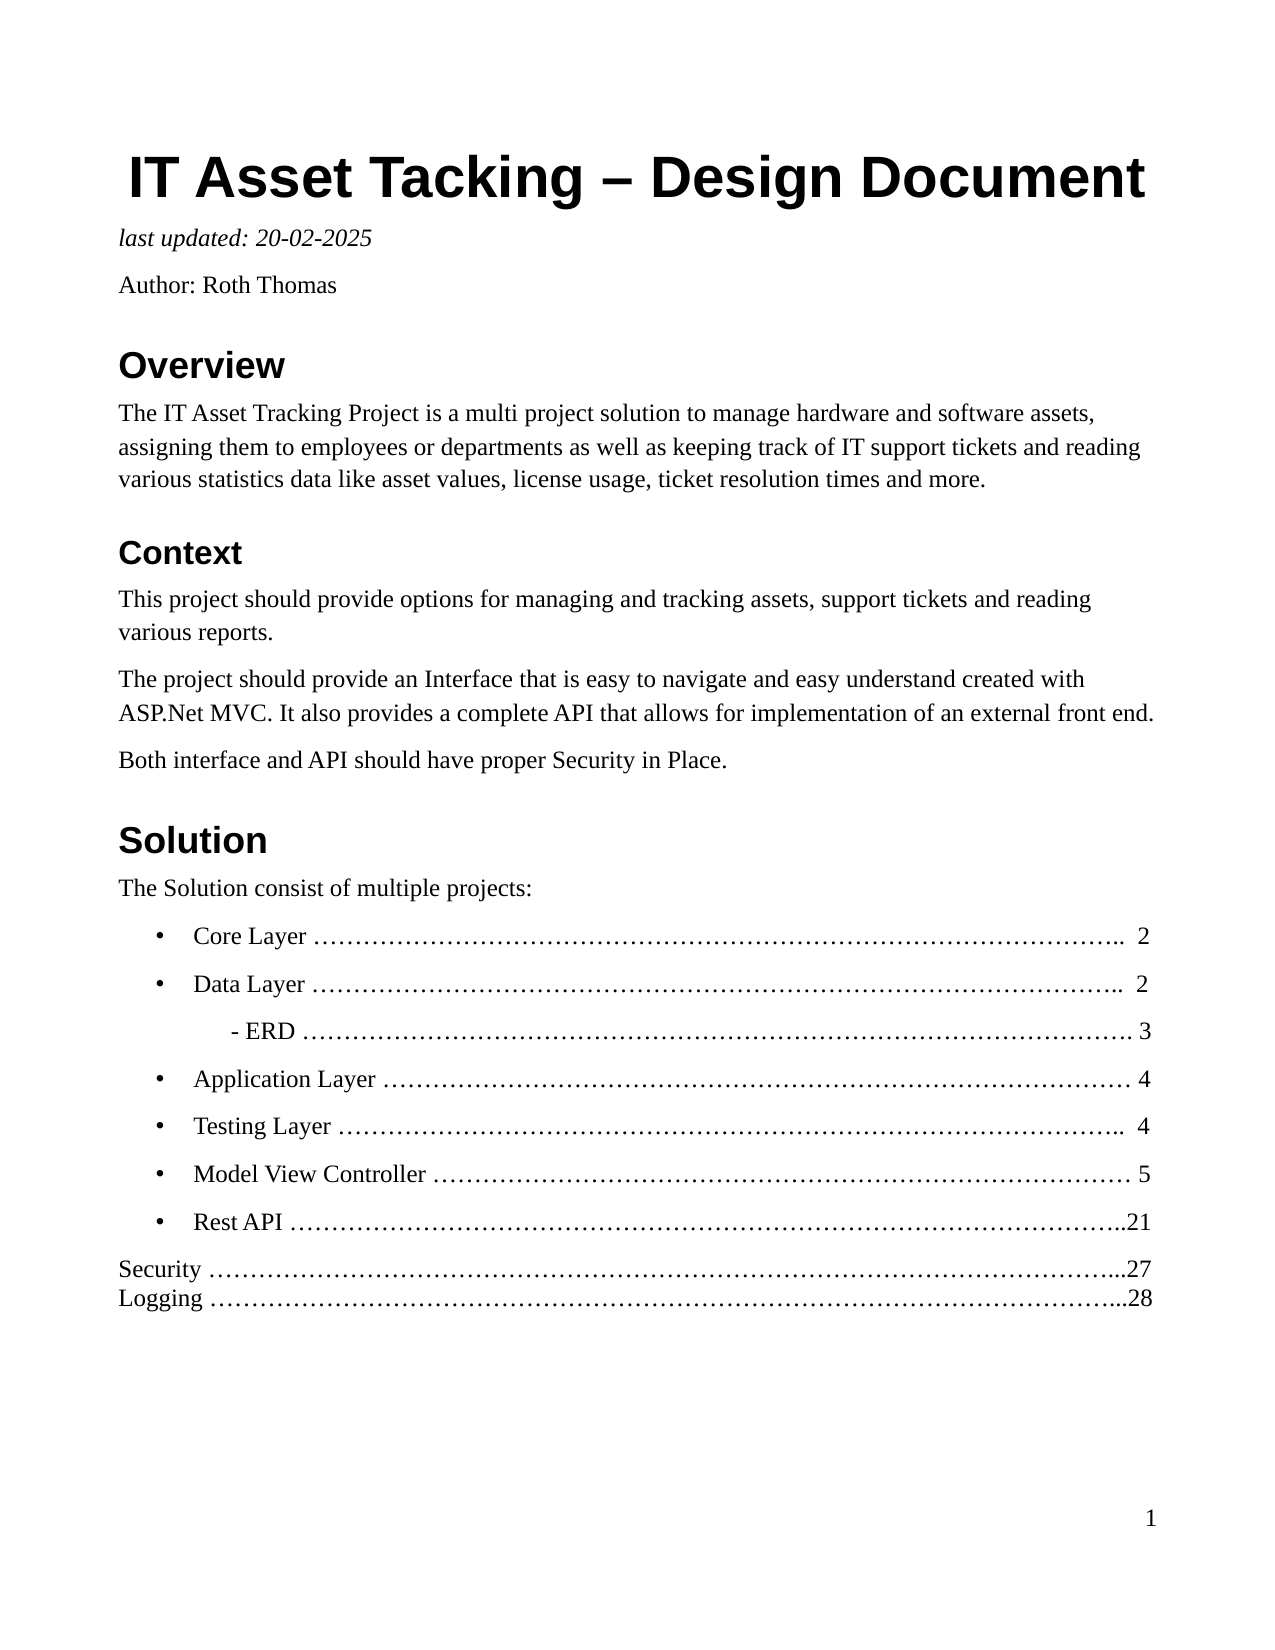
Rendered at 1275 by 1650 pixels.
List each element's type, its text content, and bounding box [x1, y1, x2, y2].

text The project should provide an Interface that is easy to navigate and easy understand created with ASP.Net MVC. It also provides a complete API that allows for implementation of an external front end. [118, 664, 1157, 726]
text Security ………………………………………………………………………………………………...27 [118, 1254, 1157, 1283]
subtitle Overview [118, 343, 1157, 386]
list Data Layer …………………………………………………………………………………….. 2 [156, 969, 1157, 997]
list Core Layer …………………………………………………………………………………….. 2 [156, 921, 1157, 950]
list Application Layer ……………………………………………………………………………… 4 [156, 1064, 1157, 1093]
text The IT Asset Tracking Project is a multi project solution to manage hardware and software assets, assigning them to employees or departments as well as keeping track of IT support tickets and reading various statistics data like asset values, license usage, ticket resolution times and more. [118, 398, 1157, 493]
list Model View Controller ………………………………………………………………………… 5 [156, 1159, 1157, 1188]
list Rest API ………………………………………………………………………………………..21 [156, 1207, 1157, 1235]
title IT Asset Tacking – Design Document [118, 143, 1157, 210]
subtitle Solution [118, 818, 1157, 861]
text The Solution consist of multiple projects: [118, 873, 1157, 902]
text Both interface and API should have proper Security in Place. [118, 745, 1157, 774]
text This project should provide options for managing and tracking assets, support tickets and reading various reports. [118, 584, 1157, 646]
text Logging ………………………………………………………………………………………………...28 [118, 1283, 1157, 1312]
subtitle Context [118, 533, 1157, 571]
text last updated: 20-02-2025 [118, 223, 1157, 251]
text Author: Roth Thomas [118, 270, 1157, 299]
list Testing Layer ………………………………………………………………………………….. 4 [156, 1111, 1157, 1140]
list - ERD ………………………………………………………………………………………. 3 [193, 1016, 1157, 1045]
